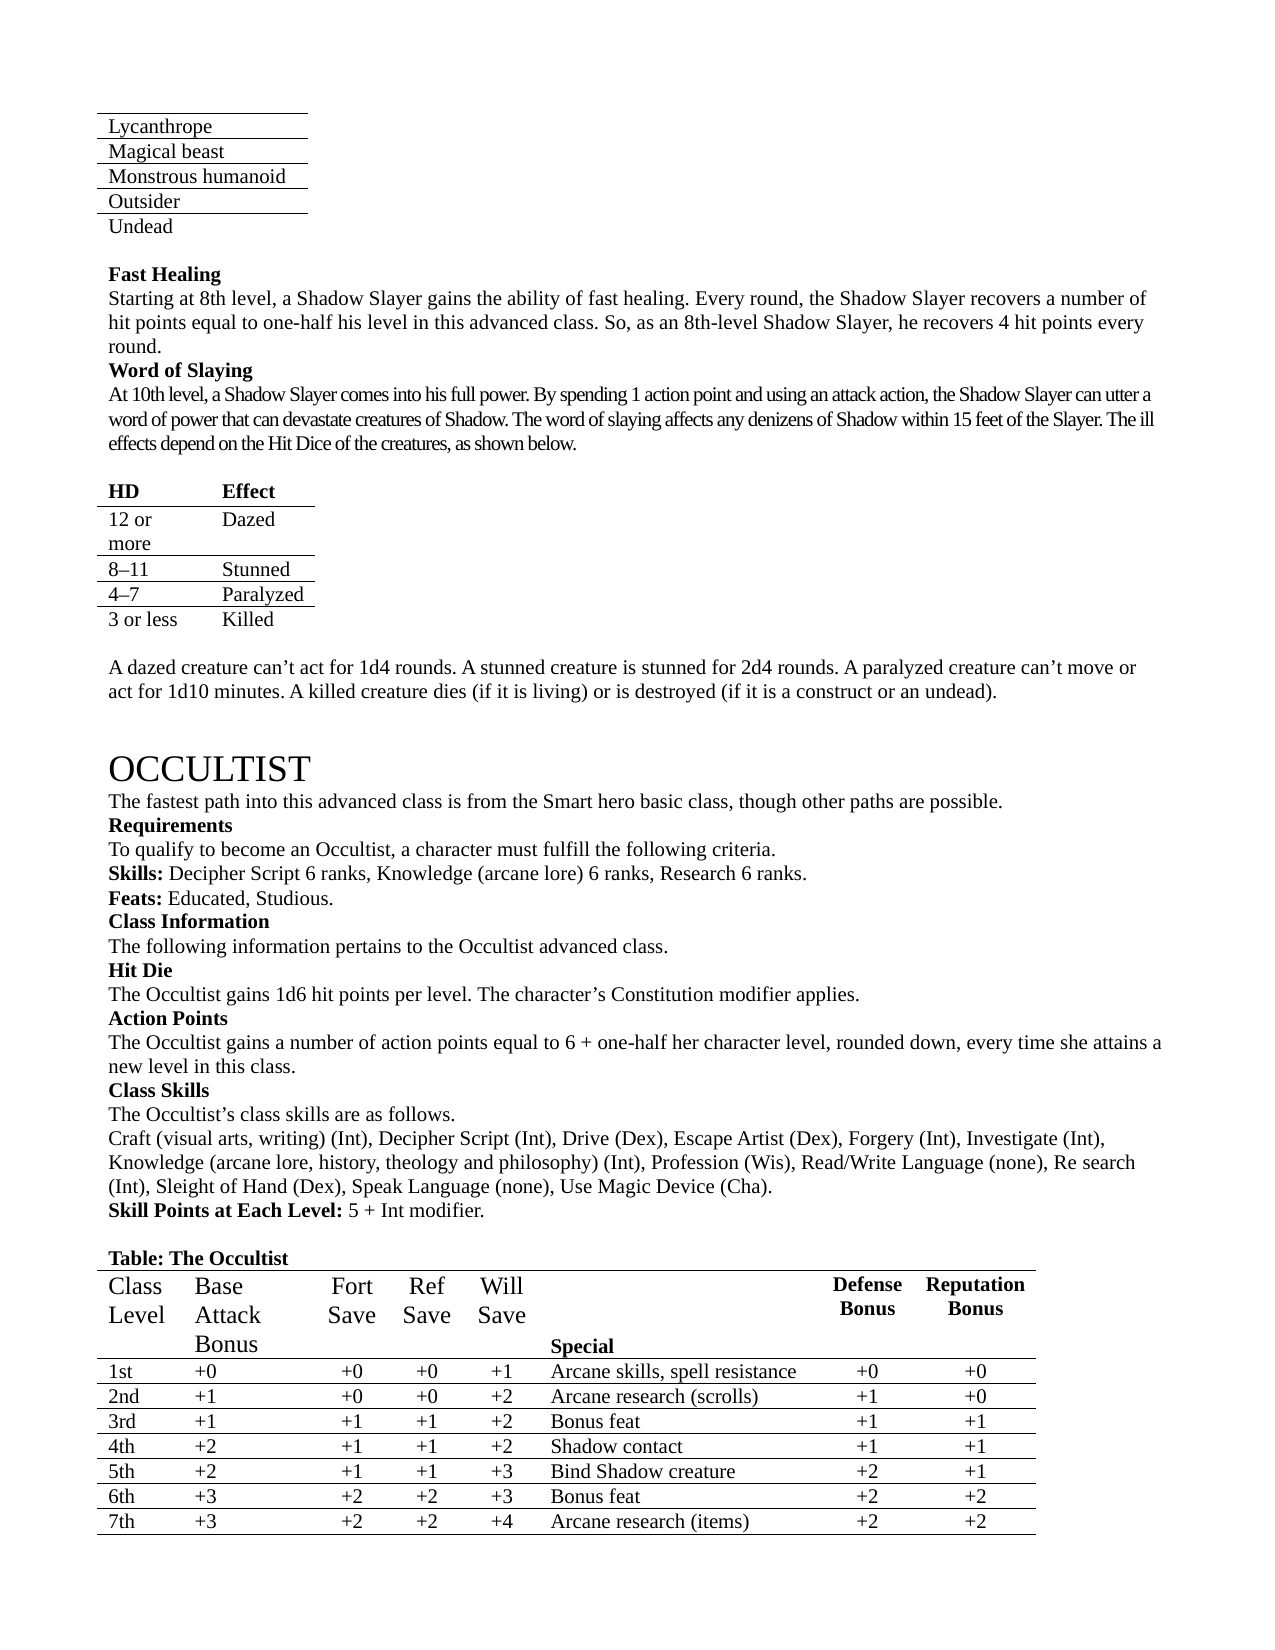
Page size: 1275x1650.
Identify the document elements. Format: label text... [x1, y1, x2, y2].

table_cell 4th [97, 1434, 183, 1458]
table_cell +1 [314, 1409, 389, 1433]
text The following information pertains to the Occultist advanced class. [108, 933, 1162, 958]
table_cell +1 [820, 1409, 914, 1433]
text At 10th level, a Shadow Slayer comes into his full power. By spending 1 action point and using an attack action, the Shadow Slayer can utter a word of power that can devastate creatures of Shadow. The word of slaying affects any denizens of Shadow within 15 feet of the Slayer. The ill effects depend on the Hit Dice of the creatures, as shown below. [108, 382, 1162, 454]
table_cell 3 or less [97, 607, 211, 631]
text A dazed creature can’t act for 1d4 rounds. A stunned creature is stunned for 2d4 rounds. A paralyzed creature can’t move or act for 1d10 minutes. A killed creature dies (if it is living) or is destroyed (if it is a construct or an undead). [108, 655, 1162, 703]
subtitle Requirements [108, 813, 1162, 837]
table_cell Class Level [97, 1271, 183, 1358]
text The Occultist’s class skills are as follows. [108, 1102, 1162, 1126]
table_cell 1st [97, 1359, 183, 1383]
table_cell +2 [464, 1434, 539, 1458]
table_cell Killed [211, 607, 315, 631]
subtitle Class Information [108, 909, 1162, 933]
table_cell Dazed [211, 507, 315, 555]
table_header Table: The Occultist [97, 1246, 1036, 1270]
table_cell +1 [820, 1384, 914, 1408]
text Craft (visual arts, writing) (Int), Decipher Script (Int), Drive (Dex), Escape Artist (Dex), Forgery (Int), Investigate (Int), Knowledge (arcane lore, history, theology and philosophy) (Int), Profession (Wis), Read/Write Language (none), Re­ search (Int), Sleight of Hand (Dex), Speak Language (none), Use Magic Device (Cha). [108, 1126, 1162, 1198]
table_cell +1 [914, 1459, 1036, 1483]
table_cell 6th [97, 1484, 183, 1508]
table_cell Will Save [464, 1271, 539, 1358]
table_cell Bonus feat [539, 1409, 820, 1433]
table_cell +0 [914, 1384, 1036, 1408]
table_cell 7th [97, 1509, 183, 1533]
table_cell 8–11 [97, 556, 211, 581]
subtitle OCCULTIST [108, 746, 1162, 789]
table_cell +3 [464, 1459, 539, 1483]
table_cell +3 [464, 1484, 539, 1508]
table_cell +2 [820, 1484, 914, 1508]
table_cell +2 [464, 1409, 539, 1433]
table_cell +0 [820, 1359, 914, 1383]
table_cell Shadow contact [539, 1434, 820, 1458]
table_cell Fort Save [314, 1271, 389, 1358]
table_cell +1 [914, 1434, 1036, 1458]
table_cell +3 [183, 1484, 314, 1508]
table_cell Arcane skills, spell resistance [539, 1359, 820, 1383]
text The fastest path into this advanced class is from the Smart hero basic class, though other paths are possible. [108, 789, 1162, 813]
table_cell +0 [389, 1384, 464, 1408]
table_cell Lycanthrope [97, 114, 308, 138]
table_cell Reputation Bonus [914, 1271, 1036, 1358]
table_cell +0 [314, 1359, 389, 1383]
text To qualify to become an Occultist, a character must fulfill the following criteria. [108, 837, 1162, 861]
table_cell Magical beast [97, 139, 308, 163]
text Feats: Educated, Studious. [108, 885, 1162, 909]
table_cell +1 [183, 1384, 314, 1408]
table_cell Bind Shadow creature [539, 1459, 820, 1483]
text Skill Points at Each Level: 5 + Int modifier. [108, 1198, 1162, 1222]
table_cell +2 [820, 1509, 914, 1533]
table_cell +1 [314, 1434, 389, 1458]
table_cell Outsider [97, 189, 308, 213]
table_cell +1 [389, 1409, 464, 1433]
subtitle Word of Slaying [108, 358, 1162, 382]
table_cell Bonus feat [539, 1484, 820, 1508]
subtitle Fast Healing [108, 262, 1162, 286]
table_cell +2 [183, 1459, 314, 1483]
table_cell +1 [389, 1434, 464, 1458]
table_cell +2 [314, 1509, 389, 1533]
table_cell Base Attack Bonus [183, 1271, 314, 1358]
table_cell +2 [389, 1484, 464, 1508]
table_cell +2 [464, 1384, 539, 1408]
table_cell +4 [464, 1509, 539, 1533]
subtitle Action Points [108, 1006, 1162, 1030]
table_cell +2 [914, 1509, 1036, 1533]
table_header HD [97, 479, 211, 506]
table_cell +1 [314, 1459, 389, 1483]
table_cell +2 [314, 1484, 389, 1508]
table_cell +0 [183, 1359, 314, 1383]
table_cell 12 or more [97, 507, 211, 555]
text Starting at 8th level, a Shadow Slayer gains the ability of fast healing. Every round, the Shadow Slayer recovers a number of hit points equal to one-half his level in this advanced class. So, as an 8th-level Shadow Slayer, he recovers 4 hit points every round. [108, 286, 1162, 358]
table_cell Undead [97, 214, 308, 238]
table_cell +1 [389, 1459, 464, 1483]
table_cell +2 [183, 1434, 314, 1458]
text The Occultist gains 1d6 hit points per level. The character’s Constitution modifier applies. [108, 982, 1162, 1006]
table_cell 2nd [97, 1384, 183, 1408]
table_cell Arcane research (scrolls) [539, 1384, 820, 1408]
table_cell Special [539, 1271, 820, 1358]
table_cell +0 [389, 1359, 464, 1383]
text The Occultist gains a number of action points equal to 6 + one-half her character level, rounded down, every time she attains a new level in this class. [108, 1030, 1162, 1078]
text Skills: Decipher Script 6 ranks, Knowledge (arcane lore) 6 ranks, Research 6 ranks. [108, 861, 1162, 885]
table_cell +0 [914, 1359, 1036, 1383]
table_cell +1 [183, 1409, 314, 1433]
table_header Effect [211, 479, 315, 506]
table_cell Monstrous humanoid [97, 164, 308, 188]
subtitle Class Skills [108, 1078, 1162, 1102]
table_cell +2 [389, 1509, 464, 1533]
table_cell Arcane research (items) [539, 1509, 820, 1533]
table_cell Ref Save [389, 1271, 464, 1358]
table_cell Defense Bonus [820, 1271, 914, 1358]
subtitle Hit Die [108, 958, 1162, 982]
table_cell Paralyzed [211, 582, 315, 606]
table_cell 5th [97, 1459, 183, 1483]
table_cell +0 [314, 1384, 389, 1408]
table_cell +3 [183, 1509, 314, 1533]
table_cell +1 [914, 1409, 1036, 1433]
table_cell 3rd [97, 1409, 183, 1433]
table_cell +2 [914, 1484, 1036, 1508]
table_cell +2 [820, 1459, 914, 1483]
table_cell +1 [464, 1359, 539, 1383]
table_cell Stunned [211, 556, 315, 581]
table_cell +1 [820, 1434, 914, 1458]
table_cell 4–7 [97, 582, 211, 606]
